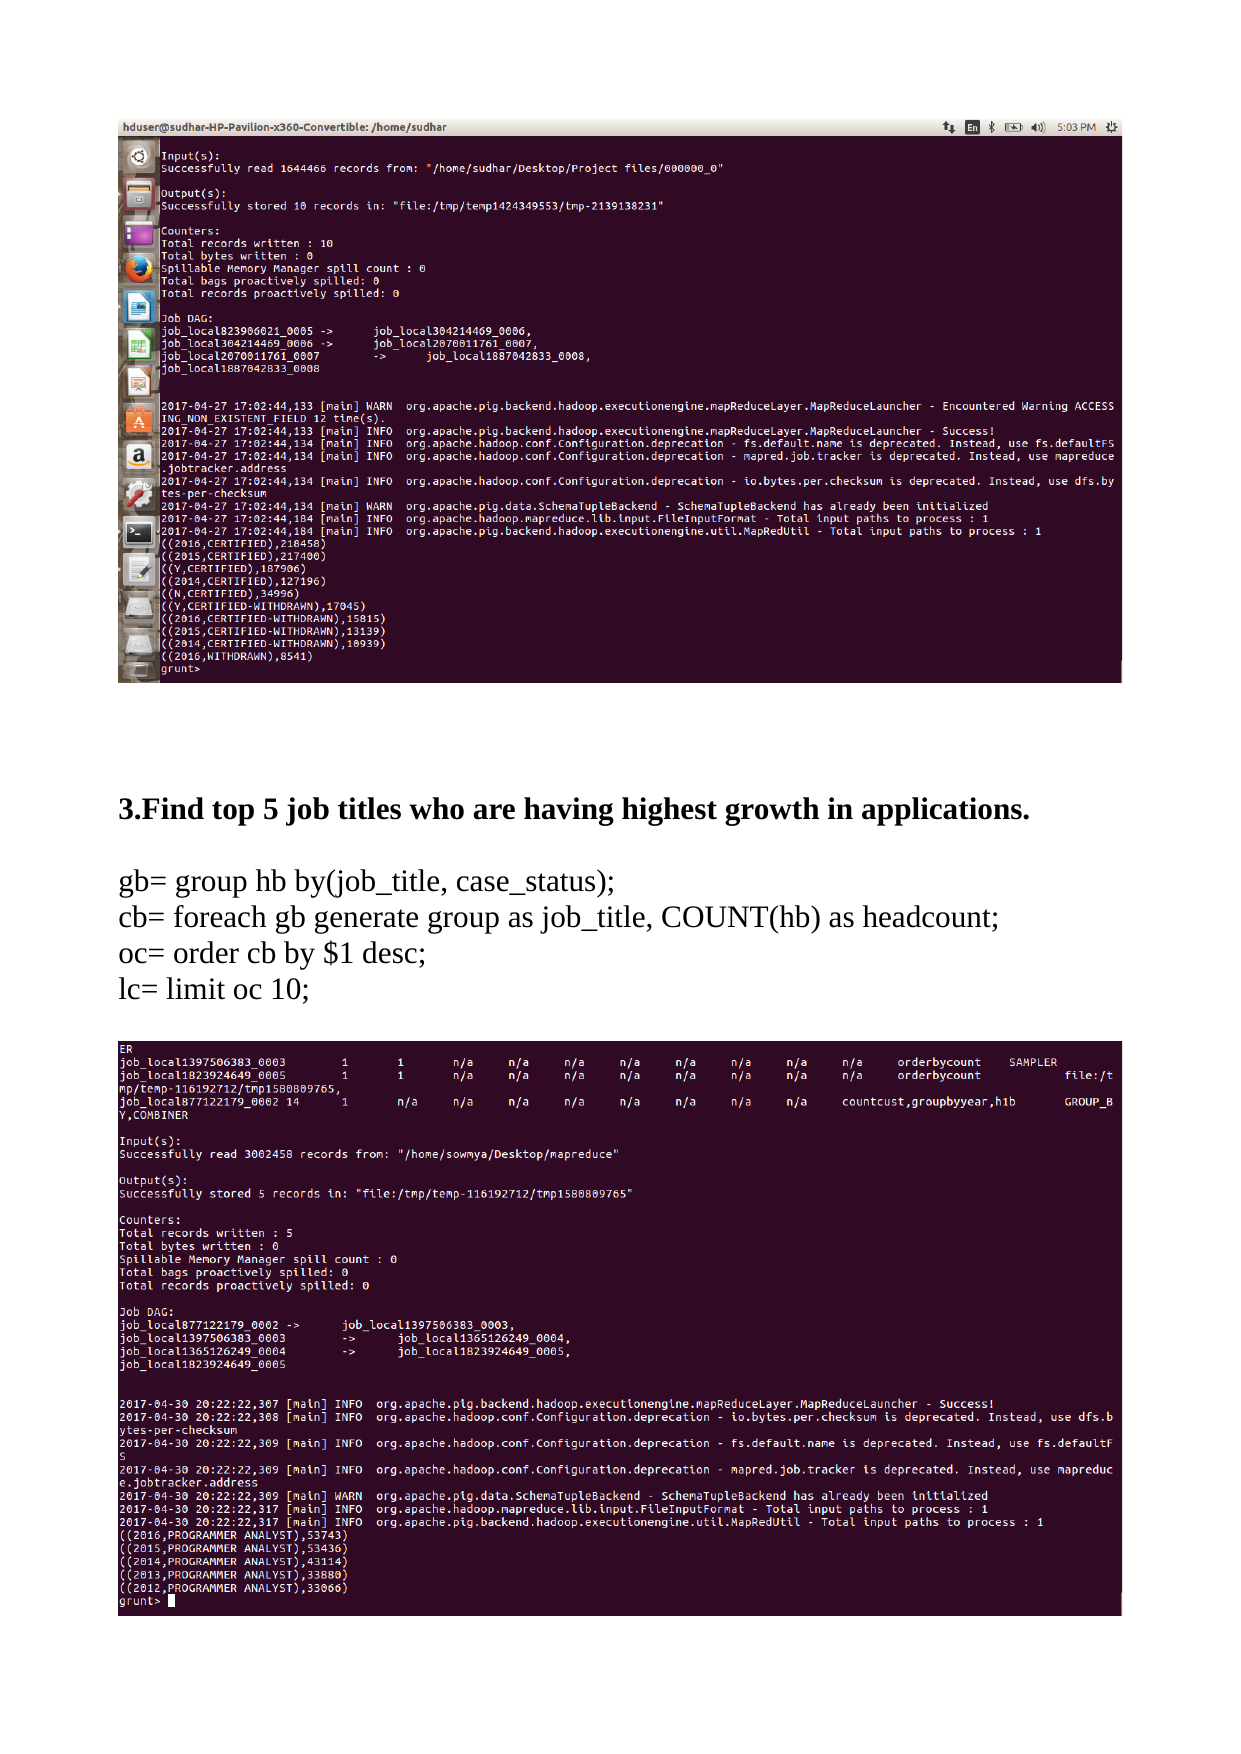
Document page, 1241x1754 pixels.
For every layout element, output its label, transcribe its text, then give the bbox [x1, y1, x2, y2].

picture [118, 118, 1123, 683]
text 3.Find top 5 job titles who are having highest growth in applications. [118, 790, 1122, 826]
text oc= order cb by $1 desc; [118, 934, 1122, 970]
picture [118, 1041, 1123, 1616]
text cb= foreach gb generate group as job_title, COUNT(hb) as headcount; [118, 898, 1122, 934]
text lc= limit oc 10; [118, 970, 1122, 1006]
text gb= group hb by(job_title, case_status); [118, 862, 1122, 898]
